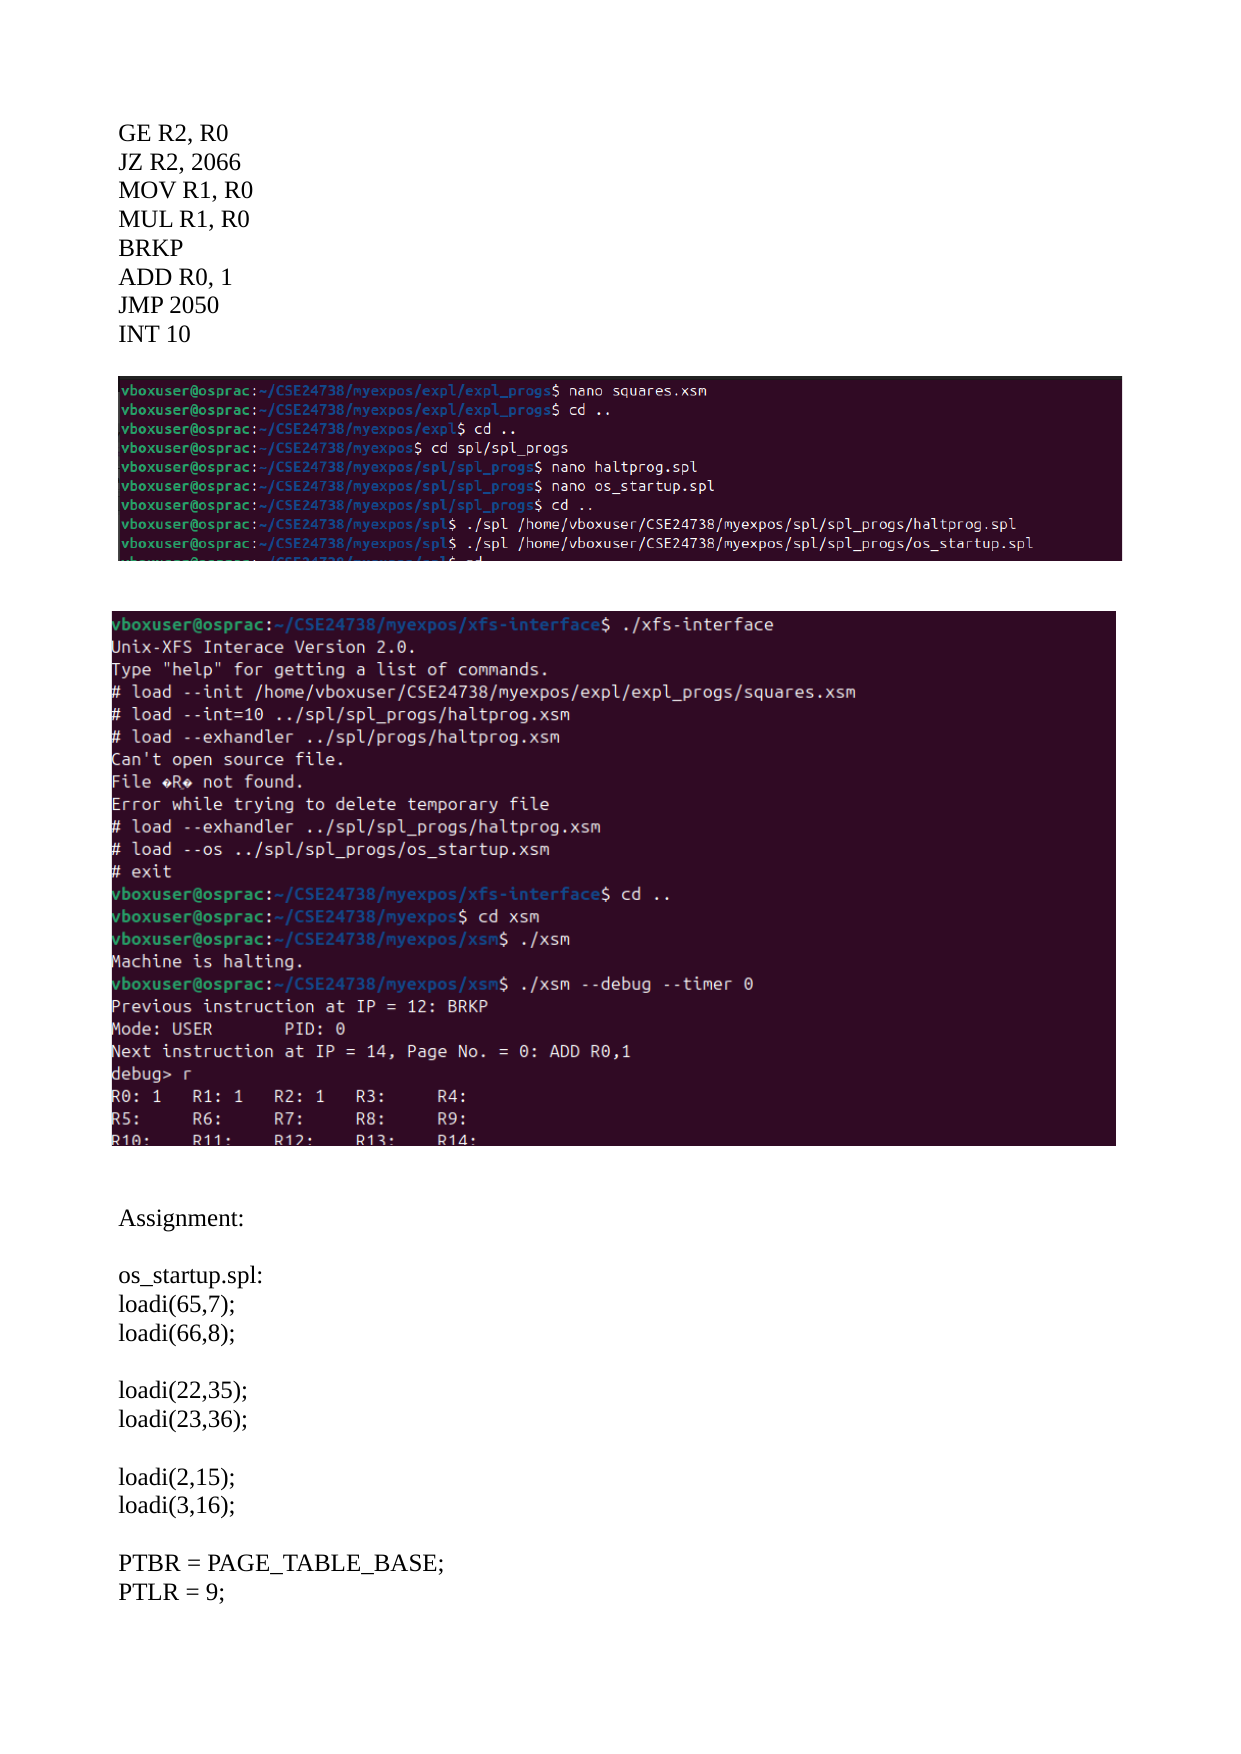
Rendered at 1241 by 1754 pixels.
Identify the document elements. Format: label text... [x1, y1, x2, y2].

text MOV R1, R0 [118, 176, 1122, 204]
text loadi(2,15); [118, 1462, 1122, 1490]
text JZ R2, 2066 [118, 147, 1122, 176]
text loadi(22,35); [118, 1375, 1122, 1404]
text JMP 2050 [118, 291, 1122, 319]
text INT 10 [118, 319, 1122, 348]
text ADD R0, 1 [118, 262, 1122, 291]
text loadi(66,8); [118, 1318, 1122, 1347]
text loadi(3,16); [118, 1490, 1122, 1519]
text loadi(23,36); [118, 1404, 1122, 1433]
text os_startup.spl: [118, 1260, 1122, 1289]
picture [111, 611, 1116, 1146]
text GE R2, R0 [118, 118, 1122, 147]
picture [118, 376, 1123, 561]
text MUL R1, R0 [118, 204, 1122, 233]
text PTBR = PAGE_TABLE_BASE; [118, 1548, 1122, 1577]
text BRKP [118, 233, 1122, 262]
text PTLR = 9; [118, 1577, 1122, 1605]
text Assignment: [118, 1203, 1122, 1232]
text loadi(65,7); [118, 1289, 1122, 1318]
